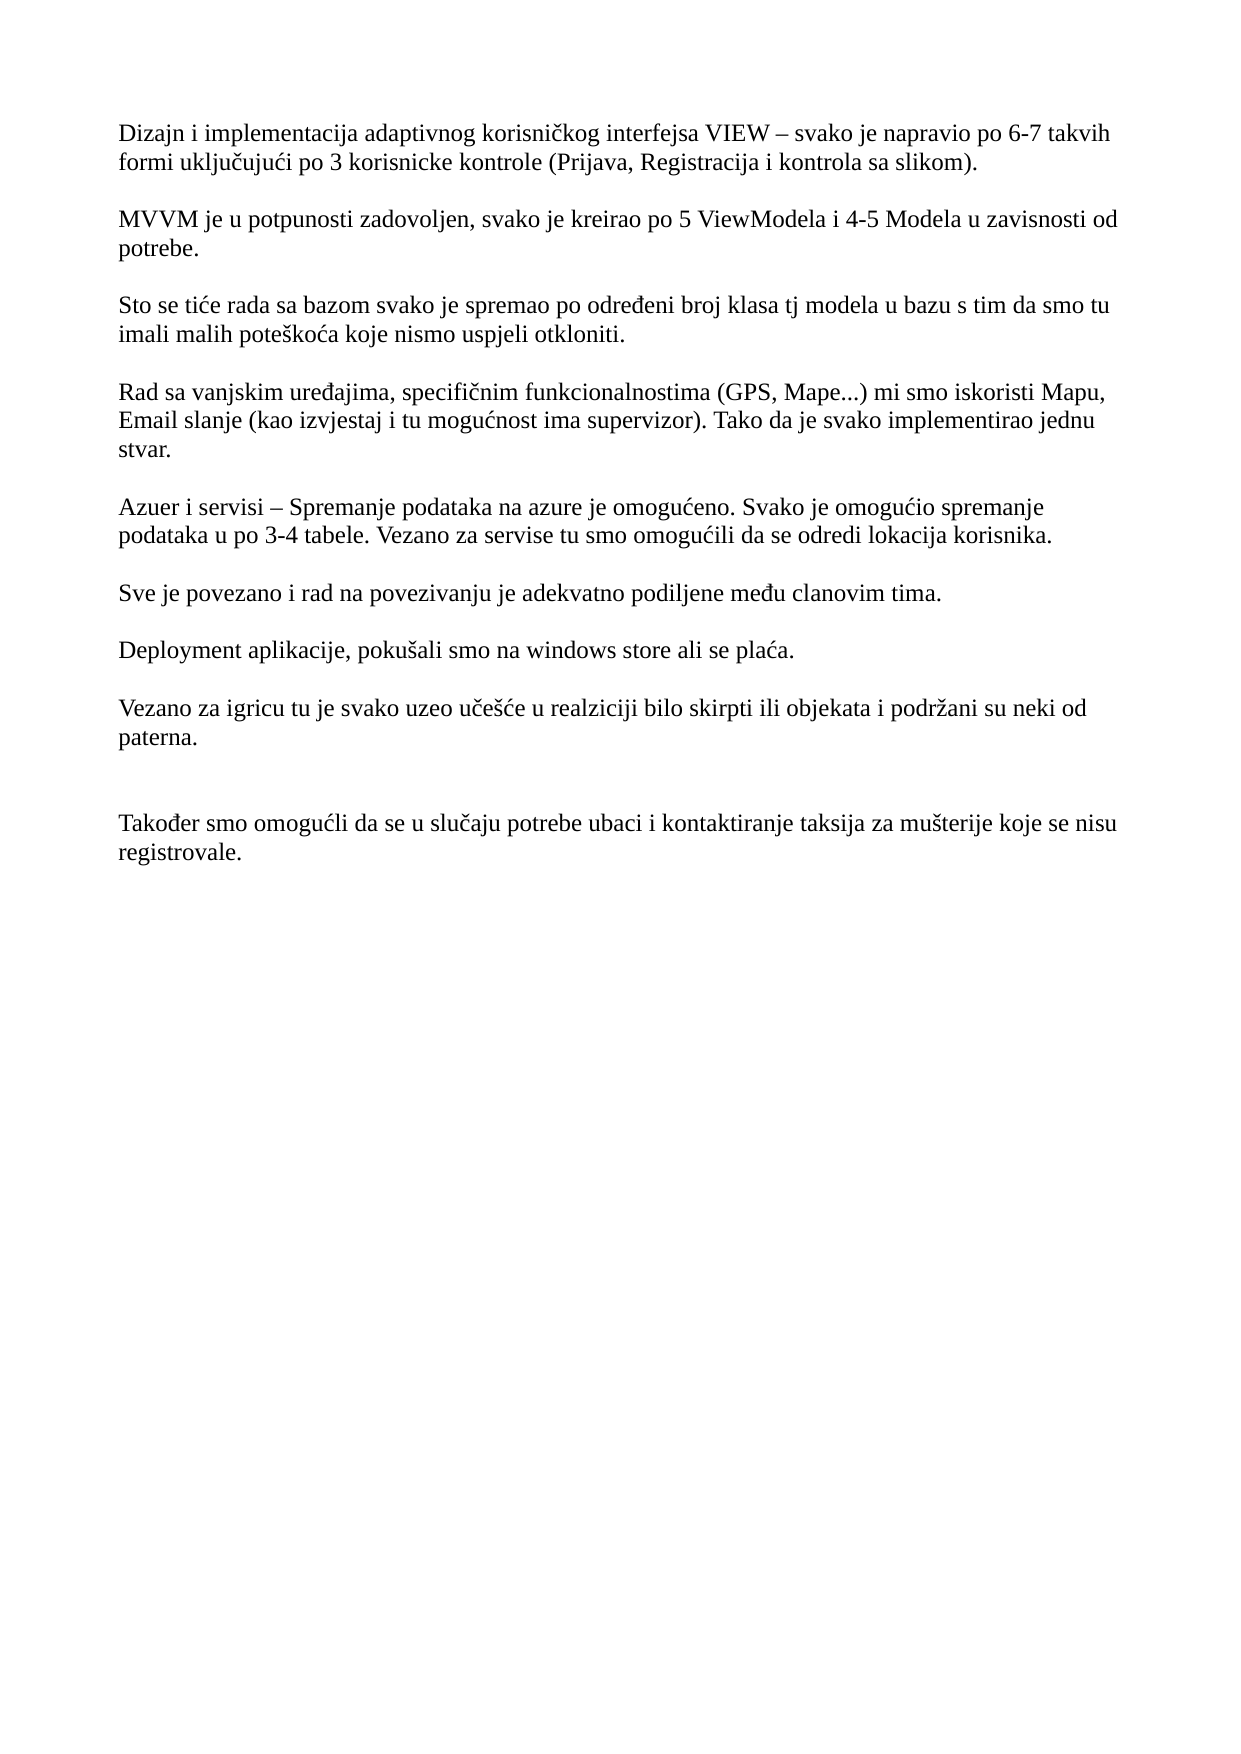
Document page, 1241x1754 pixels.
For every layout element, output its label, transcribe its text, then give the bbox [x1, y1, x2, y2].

text MVVM je u potpunosti zadovoljen, svako je kreirao po 5 ViewModela i 4-5 Modela u zavisnosti od potrebe. [118, 204, 1122, 262]
text Azuer i servisi – Spremanje podataka na azure je omogućeno. Svako je omogućio spremanje podataka u po 3-4 tabele. Vezano za servise tu smo omogućili da se odredi lokacija korisnika. [118, 492, 1122, 549]
text Rad sa vanjskim uređajima, specifičnim funkcionalnostima (GPS, Mape...) mi smo iskoristi Mapu, Email slanje (kao izvjestaj i tu mogućnost ima supervizor). Tako da je svako implementirao jednu stvar. [118, 377, 1122, 463]
text Deployment aplikacije, pokušali smo na windows store ali se plaća. [118, 636, 1122, 664]
text Dizajn i implementacija adaptivnog korisničkog interfejsa VIEW – svako je napravio po 6-7 takvih formi uključujući po 3 korisnicke kontrole (Prijava, Registracija i kontrola sa slikom). [118, 118, 1122, 176]
text Također smo omogućli da se u slučaju potrebe ubaci i kontaktiranje taksija za mušterije koje se nisu registrovale. [118, 808, 1122, 866]
text Sto se tiće rada sa bazom svako je spremao po određeni broj klasa tj modela u bazu s tim da smo tu imali malih poteškoća koje nismo uspjeli otkloniti. [118, 291, 1122, 348]
text Sve je povezano i rad na povezivanju je adekvatno podiljene među clanovim tima. [118, 578, 1122, 607]
text Vezano za igricu tu je svako uzeo učešće u realziciji bilo skirpti ili objekata i podržani su neki od paterna. [118, 693, 1122, 751]
